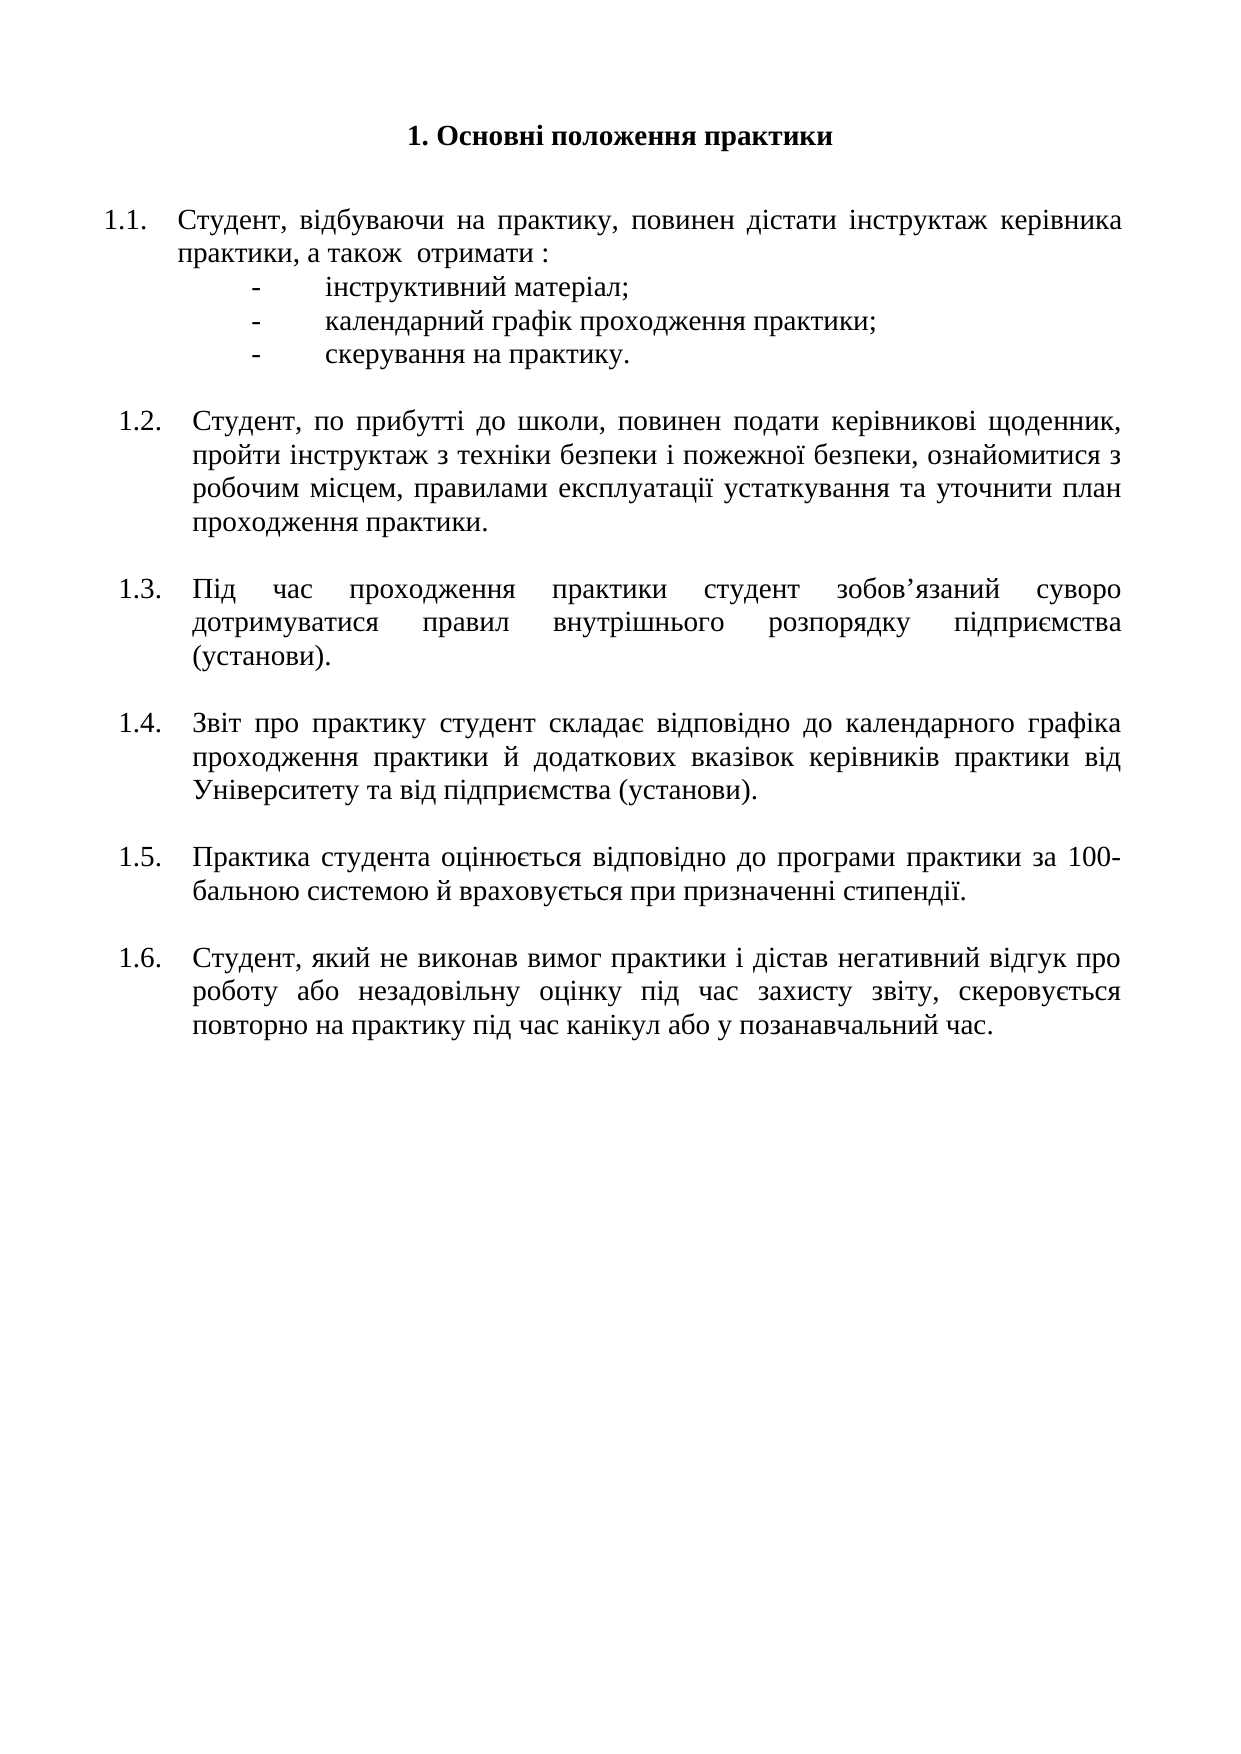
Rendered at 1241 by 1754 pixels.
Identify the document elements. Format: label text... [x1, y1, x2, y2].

list інструктивний матеріал; [251, 269, 1122, 303]
list Студент, по прибутті до школи, повинен подати керівникові щоденник, пройти інструктаж з техніки безпеки і пожежної безпеки, ознайомитися з робочим місцем, правилами експлуатації устаткування та уточнити план проходження практики. [118, 403, 1122, 537]
text 1. Основні положення практики [118, 118, 1122, 152]
list календарний графік проходження практики; [251, 303, 1122, 336]
list скерування на практику. [251, 336, 1122, 370]
list Під час проходження практики студент зобов’язаний суворо дотримуватися правил внутрішнього розпорядку підприємства (установи). [118, 571, 1122, 672]
list Звіт про практику студент складає відповідно до календарного графіка проходження практики й додаткових вказівок керівників практики від Університету та від підприємства (установи). [118, 705, 1122, 806]
list Студент, який не виконав вимог практики і дістав негативний відгук про роботу або незадовільну оцінку під час захисту звіту, скеровується повторно на практику під час канікул або у позанавчальний час. [118, 940, 1122, 1041]
list Практика студента оцінюється відповідно до програми практики за 100-бальною системою й враховується при призначенні стипендії. [118, 839, 1122, 906]
text 1.1. Студент, відбуваючи на практику, повинен дістати інструктаж керівника практики, а також отримати : [103, 202, 1122, 269]
